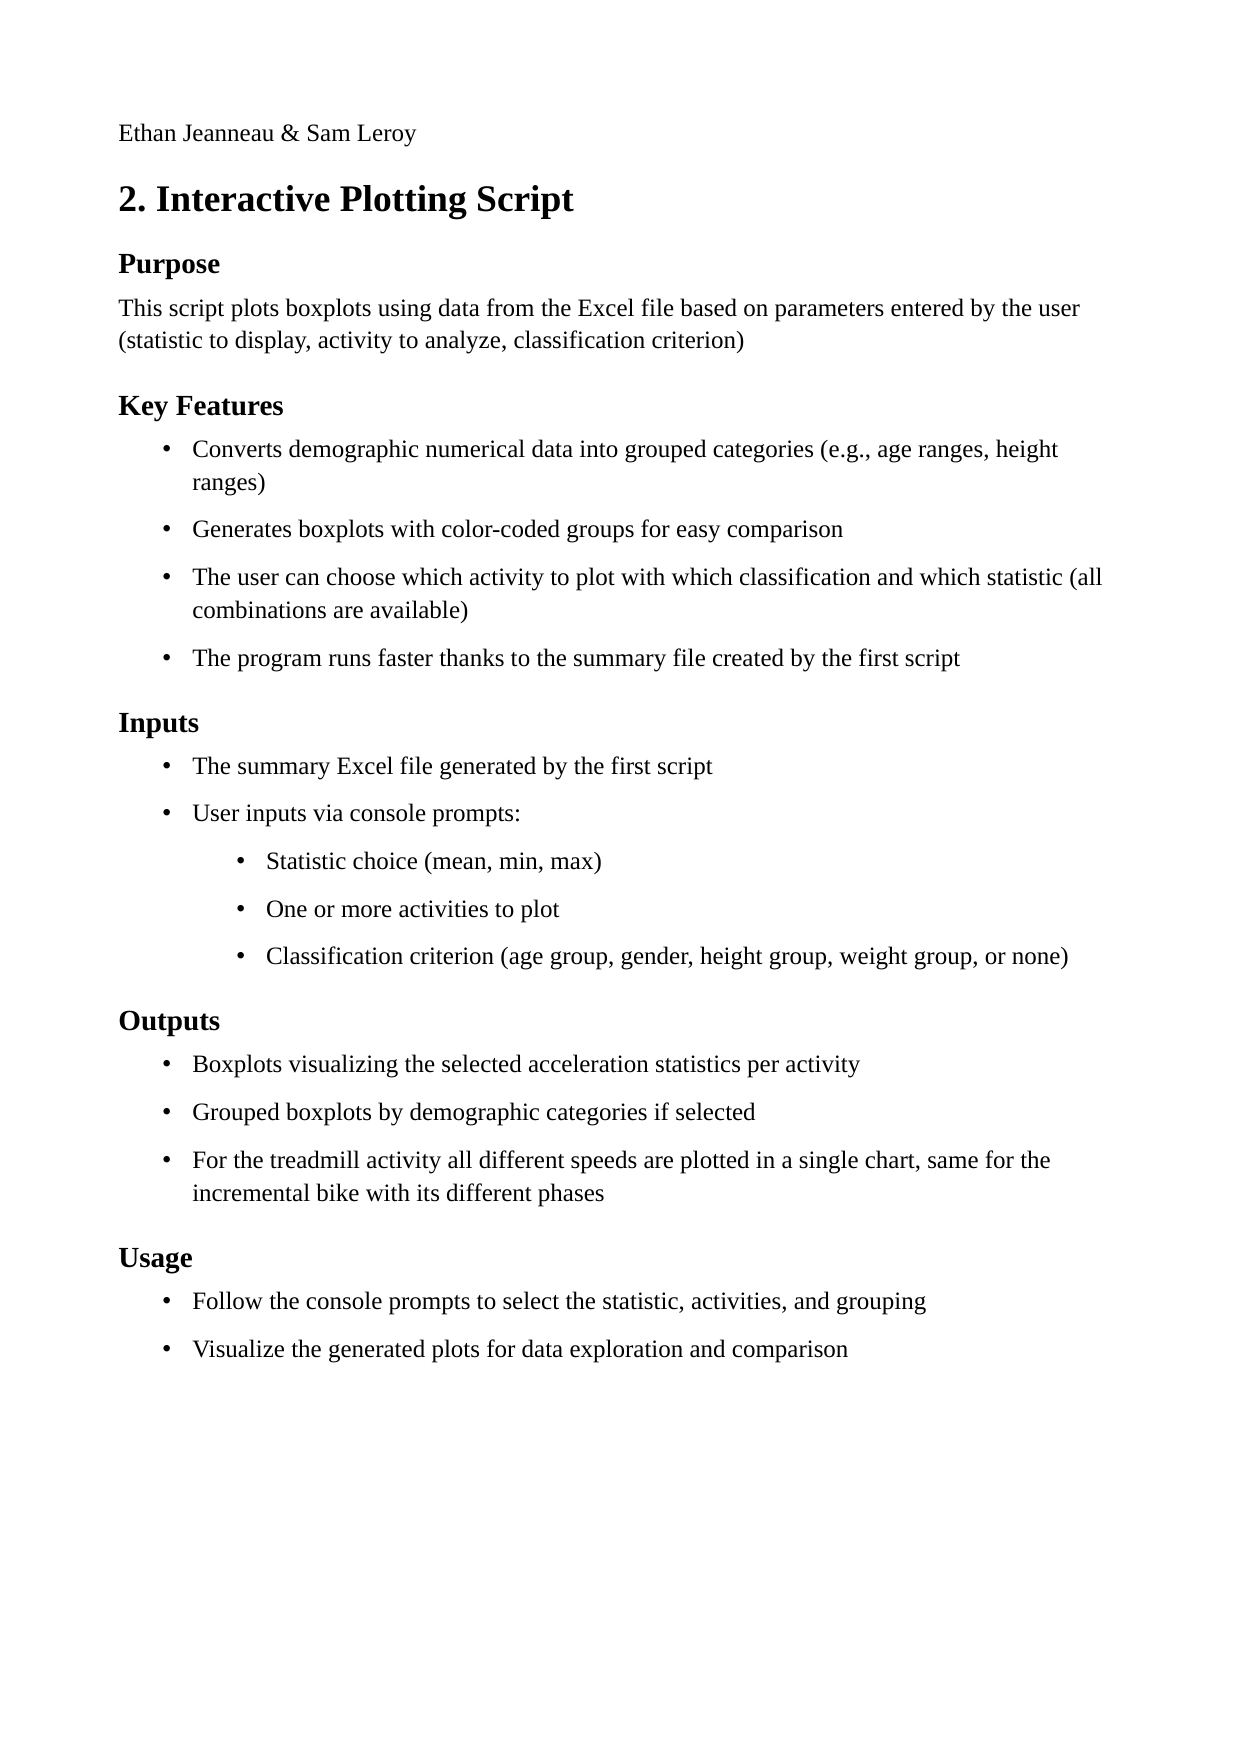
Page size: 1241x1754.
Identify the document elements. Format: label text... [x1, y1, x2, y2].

list Boxplots visualizing the selected acceleration statistics per activity [162, 1049, 1122, 1078]
list Converts demographic numerical data into grouped categories (e.g., age ranges, height ranges) [162, 434, 1122, 496]
subtitle 2. Interactive Plotting Script [118, 176, 1122, 219]
list Follow the console prompts to select the statistic, activities, and grouping [162, 1286, 1122, 1315]
list The summary Excel file generated by the first script [162, 751, 1122, 780]
list Statistic choice (mean, min, max) [236, 846, 1122, 875]
list The program runs faster thanks to the summary file created by the first script [162, 643, 1122, 671]
list Classification criterion (age group, gender, height group, weight group, or none) [236, 941, 1122, 970]
list The user can choose which activity to plot with which classification and which statistic (all combinations are available) [162, 562, 1122, 624]
list One or more activities to plot [236, 894, 1122, 922]
subtitle Key Features [118, 388, 1122, 421]
subtitle Outputs [118, 1003, 1122, 1037]
list User inputs via console prompts: [162, 798, 1122, 827]
subtitle Purpose [118, 247, 1122, 280]
list For the treadmill activity all different speeds are plotted in a single chart, same for the incremental bike with its different phases [162, 1145, 1122, 1207]
list Grouped boxplots by demographic categories if selected [162, 1097, 1122, 1126]
list Generates boxplots with color-coded groups for easy comparison [162, 514, 1122, 543]
list Visualize the generated plots for data exploration and comparison [162, 1334, 1122, 1362]
text This script plots boxplots using data from the Excel file based on parameters entered by the user (statistic to display, activity to analyze, classification criterion) [118, 293, 1122, 354]
subtitle Usage [118, 1240, 1122, 1273]
subtitle Inputs [118, 705, 1122, 738]
